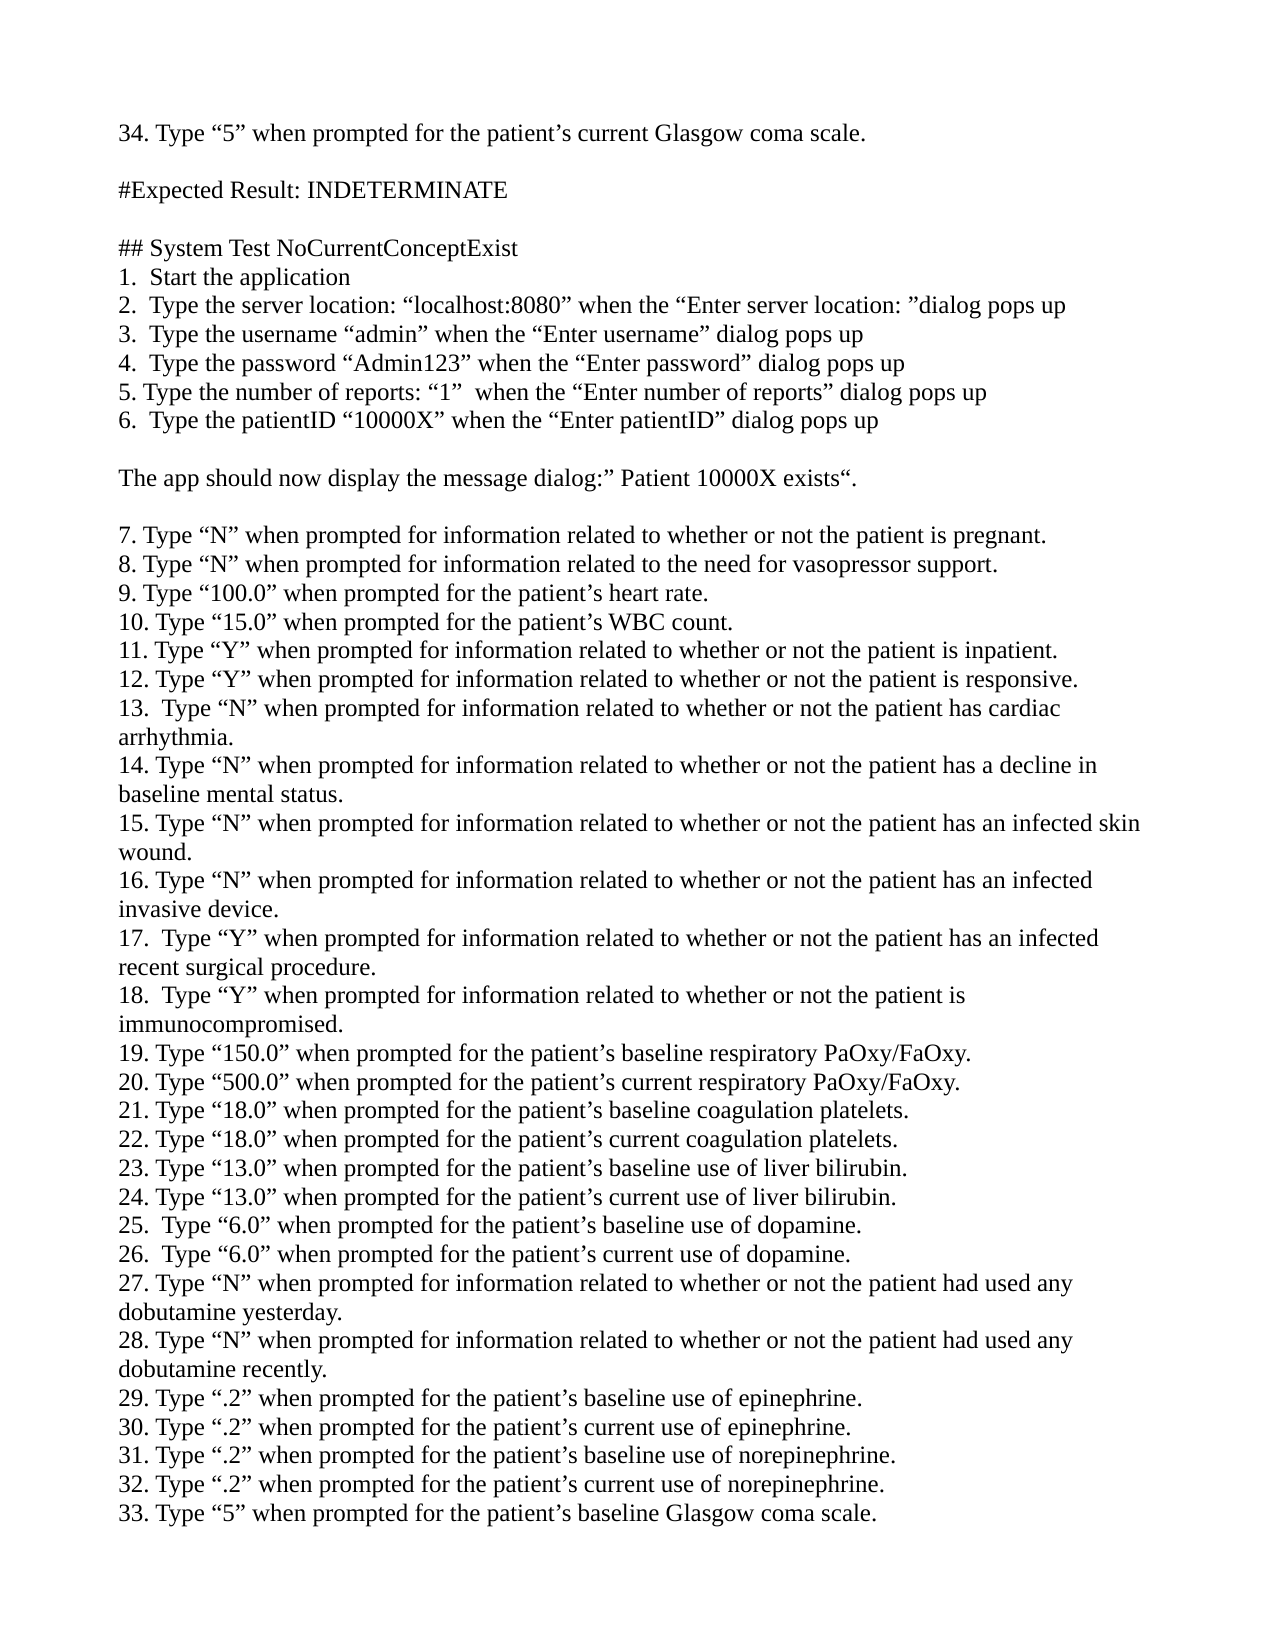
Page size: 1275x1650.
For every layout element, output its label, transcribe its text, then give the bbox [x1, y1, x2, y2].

text 11. Type “Y” when prompted for information related to whether or not the patient is inpatient. [118, 636, 1157, 664]
text 3. Type the username “admin” when the “Enter username” dialog pops up [118, 319, 1157, 348]
text 15. Type “N” when prompted for information related to whether or not the patient has an infected skin wound. [118, 808, 1157, 866]
text 13. Type “N” when prompted for information related to whether or not the patient has cardiac arrhythmia. [118, 693, 1157, 751]
text 4. Type the password “Admin123” when the “Enter password” dialog pops up [118, 348, 1157, 377]
text 6. Type the patientID “10000X” when the “Enter patientID” dialog pops up [118, 406, 1157, 434]
text 5. Type the number of reports: “1” when the “Enter number of reports” dialog pops up [118, 377, 1157, 406]
text 24. Type “13.0” when prompted for the patient’s current use of liver bilirubin. [118, 1182, 1157, 1211]
text 7. Type “N” when prompted for information related to whether or not the patient is pregnant. [118, 521, 1157, 549]
text 21. Type “18.0” when prompted for the patient’s baseline coagulation platelets. [118, 1096, 1157, 1124]
text 26. Type “6.0” when prompted for the patient’s current use of dopamine. [118, 1239, 1157, 1268]
text ## System Test NoCurrentConceptExist [118, 233, 1157, 262]
text 16. Type “N” when prompted for information related to whether or not the patient has an infected invasive device. [118, 866, 1157, 923]
text 14. Type “N” when prompted for information related to whether or not the patient has a decline in baseline mental status. [118, 751, 1157, 808]
text #Expected Result: INDETERMINATE [118, 176, 1157, 204]
text 19. Type “150.0” when prompted for the patient’s baseline respiratory PaOxy/FaOxy. [118, 1038, 1157, 1067]
text 33. Type “5” when prompted for the patient’s baseline Glasgow coma scale. [118, 1498, 1157, 1527]
text 10. Type “15.0” when prompted for the patient’s WBC count. [118, 607, 1157, 636]
text 31. Type “.2” when prompted for the patient’s baseline use of norepinephrine. [118, 1441, 1157, 1469]
text 17. Type “Y” when prompted for information related to whether or not the patient has an infected recent surgical procedure. [118, 923, 1157, 981]
text 12. Type “Y” when prompted for information related to whether or not the patient is responsive. [118, 664, 1157, 693]
text 9. Type “100.0” when prompted for the patient’s heart rate. [118, 578, 1157, 607]
text 1. Start the application [118, 262, 1157, 291]
text 20. Type “500.0” when prompted for the patient’s current respiratory PaOxy/FaOxy. [118, 1067, 1157, 1096]
text The app should now display the message dialog:” Patient 10000X exists“. [118, 463, 1157, 492]
text 30. Type “.2” when prompted for the patient’s current use of epinephrine. [118, 1412, 1157, 1441]
text 22. Type “18.0” when prompted for the patient’s current coagulation platelets. [118, 1124, 1157, 1153]
text 18. Type “Y” when prompted for information related to whether or not the patient is immunocompromised. [118, 981, 1157, 1038]
text 32. Type “.2” when prompted for the patient’s current use of norepinephrine. [118, 1469, 1157, 1498]
text 29. Type “.2” when prompted for the patient’s baseline use of epinephrine. [118, 1383, 1157, 1412]
text 2. Type the server location: “localhost:8080” when the “Enter server location: ”dialog pops up [118, 291, 1157, 319]
text 28. Type “N” when prompted for information related to whether or not the patient had used any dobutamine recently. [118, 1326, 1157, 1383]
text 27. Type “N” when prompted for information related to whether or not the patient had used any dobutamine yesterday. [118, 1268, 1157, 1326]
text 8. Type “N” when prompted for information related to the need for vasopressor support. [118, 549, 1157, 578]
text 34. Type “5” when prompted for the patient’s current Glasgow coma scale. [118, 118, 1157, 147]
text 25. Type “6.0” when prompted for the patient’s baseline use of dopamine. [118, 1211, 1157, 1239]
text 23. Type “13.0” when prompted for the patient’s baseline use of liver bilirubin. [118, 1153, 1157, 1182]
